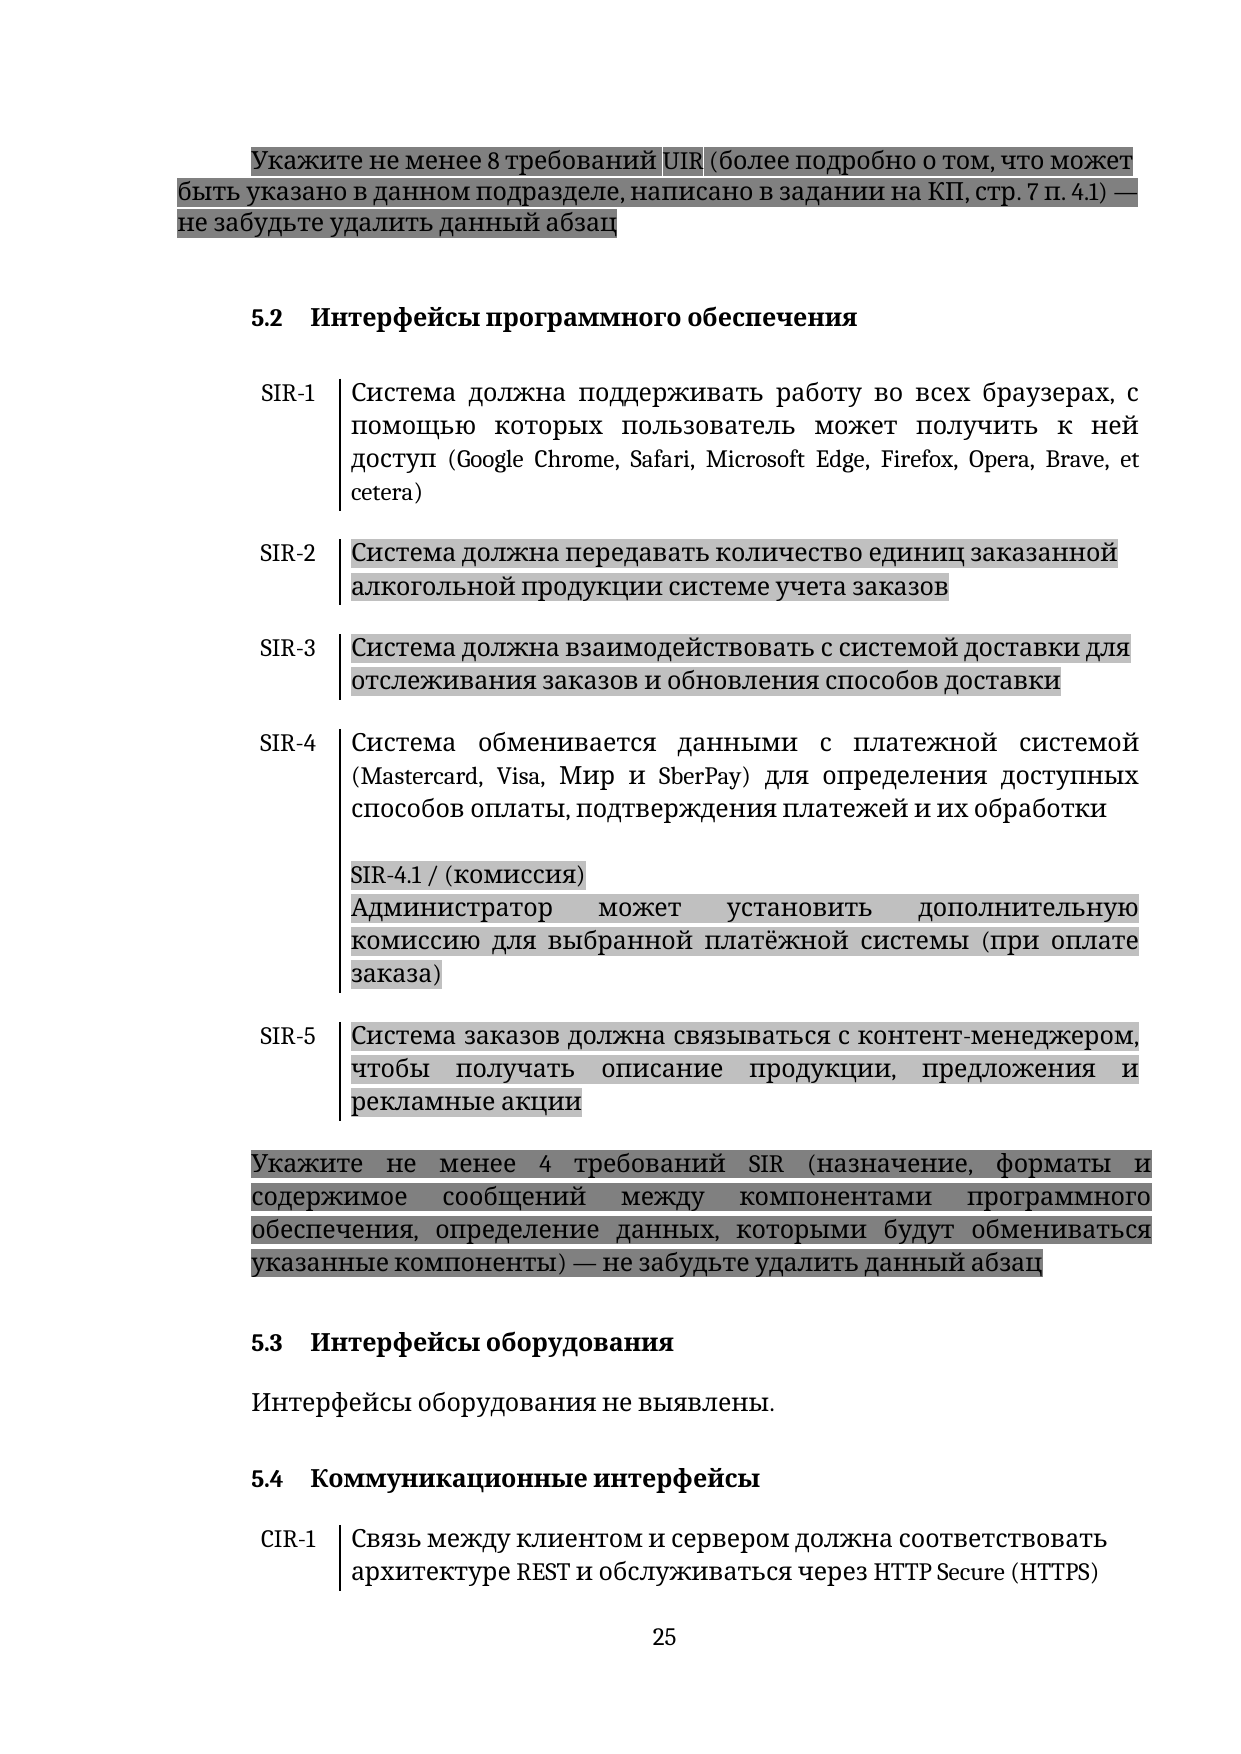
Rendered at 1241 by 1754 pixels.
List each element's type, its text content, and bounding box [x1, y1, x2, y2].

text Укажите не менее 8 требований UIR (более подробно о том, что может быть указано в данном подразделе, написано в задании на КП, стр. 7 п. 4.1) — не забудьте удалить данный абзац [177, 147, 1152, 238]
table_header Система должна поддерживать работу во всех браузерах, с помощью которых пользователь может получить к ней доступ (Google Chrome, Safari, Microsoft Edge, Firefox, Opera, Brave, et cetera) [341, 379, 1151, 511]
table_header Связь между клиентом и сервером должна соответствовать архитектуре REST и обслуживаться через HTTP Secure (HTTPS) [341, 1525, 1151, 1591]
subtitle Интерфейсы программного обеспечения [251, 304, 1152, 333]
table_header SIR-2 [236, 539, 339, 605]
table_header Система обменивается данными с платежной системой (Mastercard, Visa, Мир и SberPay) для определения доступных способов оплаты, подтверждения платежей и их обработки SIR-4.1 / (комиссия) Администратор может установить дополнительную комиссию для выбранной платёжной системы (при оплате заказа) [341, 729, 1151, 993]
text Интерфейсы оборудования не выявлены. [177, 1389, 1152, 1418]
table_header Система заказов должна связываться с контент-менеджером, чтобы получать описание продукции, предложения и рекламные акции [341, 1022, 1151, 1121]
table_header SIR-1 [236, 379, 339, 511]
table_header Система должна передавать количество единиц заказанной алкогольной продукции системе учета заказов [341, 539, 1151, 605]
subtitle Коммуникационные интерфейсы [251, 1465, 1152, 1494]
table_header SIR-4 [236, 729, 339, 993]
table_header SIR-3 [236, 634, 339, 700]
table_header CIR-1 [236, 1525, 339, 1591]
text Укажите не менее 4 требований SIR (назначение, форматы и содержимое сообщений между компонентами программного обеспечения, определение данных, которыми будут обмениваться указанные компоненты) — не забудьте удалить данный абзац [251, 1150, 1152, 1277]
table_header Система должна взаимодействовать с системой доставки для отслеживания заказов и обновления способов доставки [341, 634, 1151, 700]
table_header SIR-5 [236, 1022, 339, 1121]
subtitle Интерфейсы оборудования [251, 1329, 1152, 1358]
